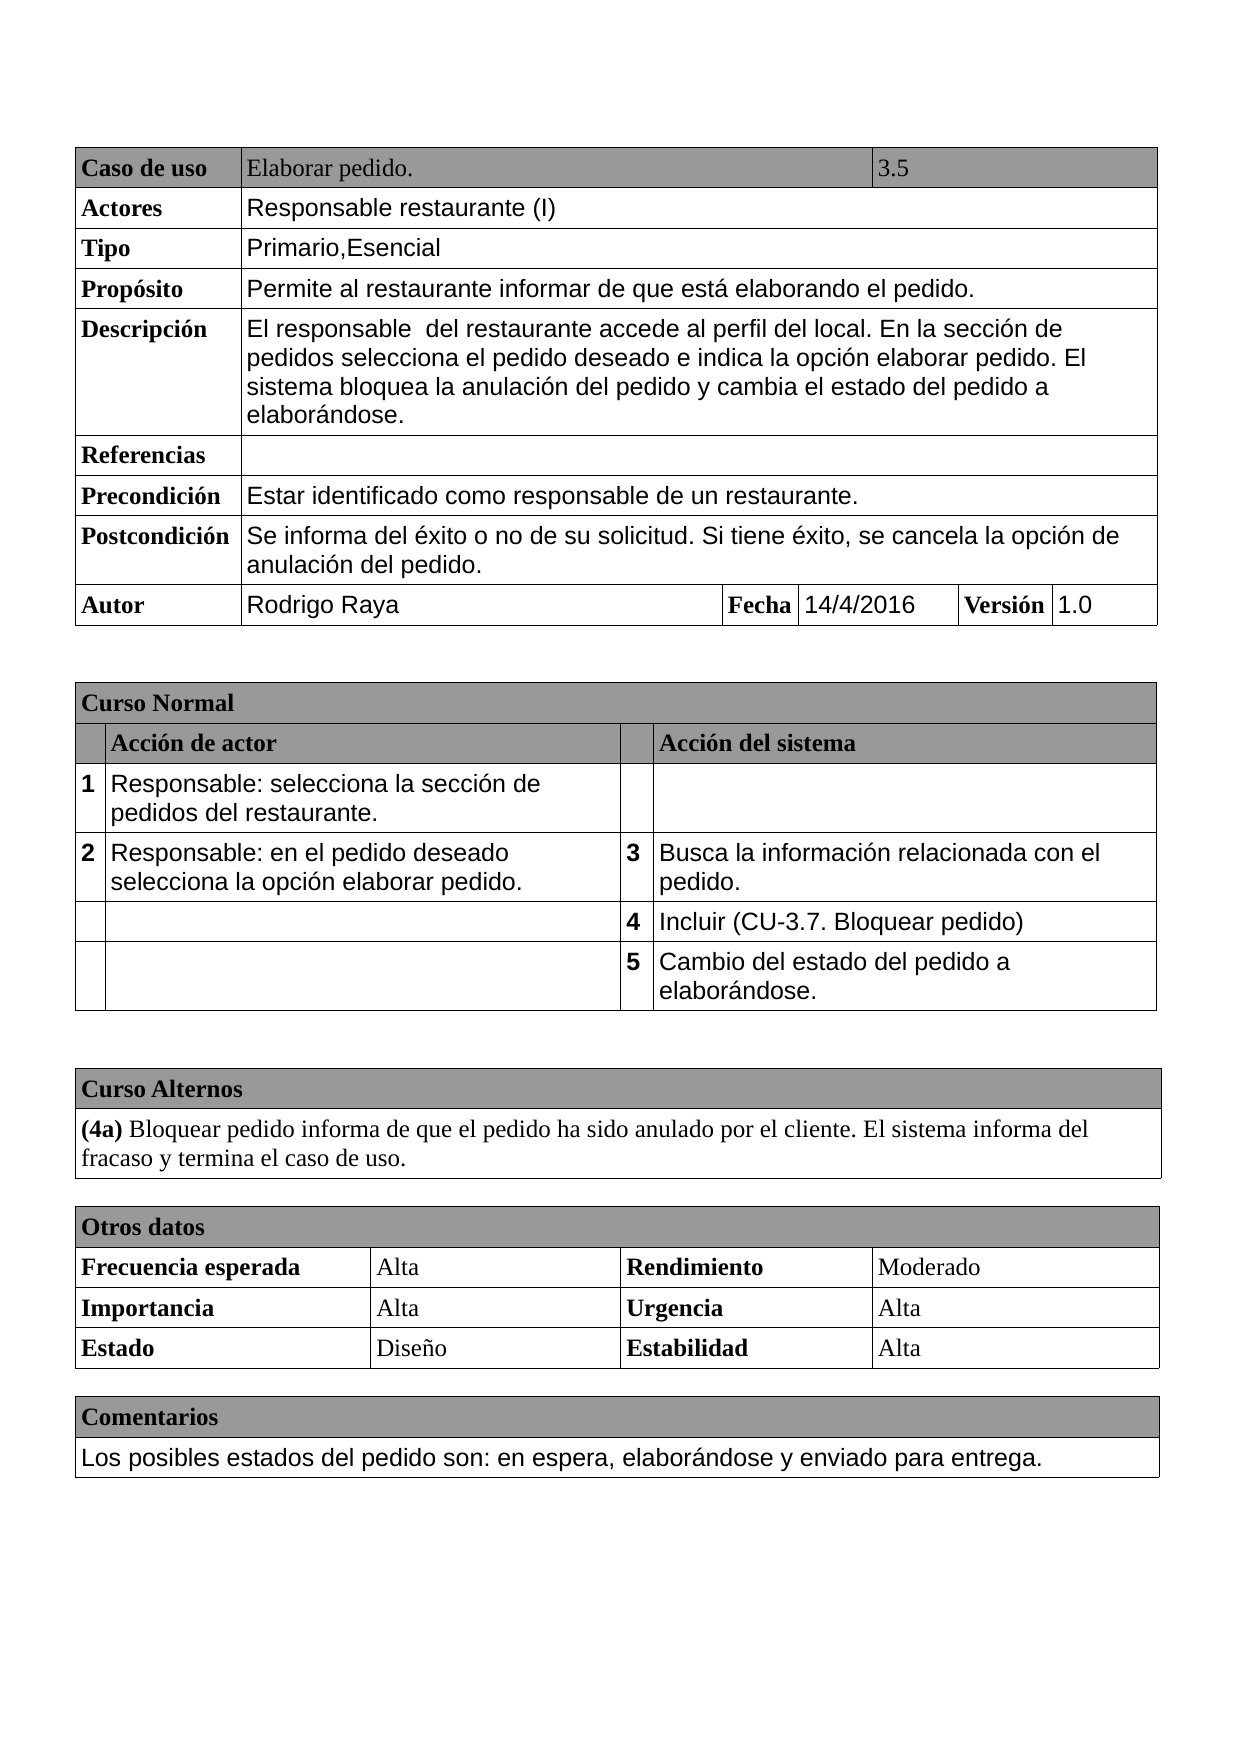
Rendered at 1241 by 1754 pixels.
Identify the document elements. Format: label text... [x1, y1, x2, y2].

table_cell [242, 436, 1157, 475]
table_cell Cambio del estado del pedido a elaborándose. [654, 942, 1156, 1010]
table_cell Rendimiento [621, 1248, 872, 1287]
table_cell 3 [621, 833, 653, 901]
table_cell Propósito [76, 269, 241, 308]
table_cell Descripción [76, 309, 241, 435]
table_cell 1 [76, 764, 105, 832]
table_cell [654, 764, 1156, 832]
table_cell [621, 764, 653, 832]
table_cell 2 [76, 833, 105, 901]
table_cell Estado [76, 1328, 370, 1367]
table_header Curso Normal [76, 683, 1156, 723]
table_cell Permite al restaurante informar de que está elaborando el pedido. [242, 269, 1157, 308]
table_cell Precondición [76, 476, 241, 515]
table_cell Frecuencia esperada [76, 1248, 370, 1287]
table_cell Moderado [873, 1248, 1159, 1287]
table_cell Acción de actor [106, 724, 620, 763]
table_header Elaborar pedido. [242, 148, 872, 187]
table_cell Se informa del éxito o no de su solicitud. Si tiene éxito, se cancela la opción de anulación del pedido. [242, 516, 1157, 584]
table_cell Referencias [76, 436, 241, 475]
table_cell 4 [621, 902, 653, 941]
table_cell 5 [621, 942, 653, 1010]
table_cell [76, 724, 105, 763]
table_cell Estar identificado como responsable de un restaurante. [242, 476, 1157, 515]
table_cell Alta [371, 1288, 620, 1327]
table_cell Fecha [723, 585, 798, 625]
table_cell Diseño [371, 1328, 620, 1367]
table_cell Rodrigo Raya [242, 585, 722, 625]
table_cell Incluir (CU-3.7. Bloquear pedido) [654, 902, 1156, 941]
table_cell Acción del sistema [654, 724, 1156, 763]
table_cell Los posibles estados del pedido son: en espera, elaborándose y enviado para entrega. [76, 1438, 1159, 1477]
table_cell Responsable: selecciona la sección de pedidos del restaurante. [106, 764, 620, 832]
table_cell Postcondición [76, 516, 241, 584]
table_cell Autor [76, 585, 241, 625]
table_cell [106, 902, 620, 941]
table_cell Urgencia [621, 1288, 872, 1327]
table_cell 14/4/2016 [799, 585, 958, 625]
table_cell Actores [76, 188, 241, 227]
table_cell Importancia [76, 1288, 370, 1327]
table_cell [76, 902, 105, 941]
table_cell Estabilidad [621, 1328, 872, 1367]
table_cell Alta [873, 1288, 1159, 1327]
table_cell Primario,Esencial [242, 229, 1157, 268]
table_cell [621, 724, 653, 763]
table_header Curso Alternos [76, 1069, 1161, 1108]
table_cell Alta [873, 1328, 1159, 1367]
table_cell Responsable: en el pedido deseado selecciona la opción elaborar pedido. [106, 833, 620, 901]
table_cell [76, 942, 105, 1010]
table_cell [106, 942, 620, 1010]
table_cell Busca la información relacionada con el pedido. [654, 833, 1156, 901]
table_cell Tipo [76, 229, 241, 268]
table_cell 1.0 [1053, 585, 1157, 625]
table_cell (4a) Bloquear pedido informa de que el pedido ha sido anulado por el cliente. El sistema informa del fracaso y termina el caso de uso. [76, 1109, 1161, 1177]
table_header Caso de uso [76, 148, 241, 187]
table_cell Versión [959, 585, 1052, 625]
table_cell Alta [371, 1248, 620, 1287]
table_cell Responsable restaurante (I) [242, 188, 1157, 227]
table_cell El responsable del restaurante accede al perfil del local. En la sección de pedidos selecciona el pedido deseado e indica la opción elaborar pedido. El sistema bloquea la anulación del pedido y cambia el estado del pedido a elaborándose. [242, 309, 1157, 435]
table_header Otros datos [76, 1207, 1159, 1247]
table_header 3.5 [873, 148, 1157, 187]
table_header Comentarios [76, 1397, 1159, 1437]
